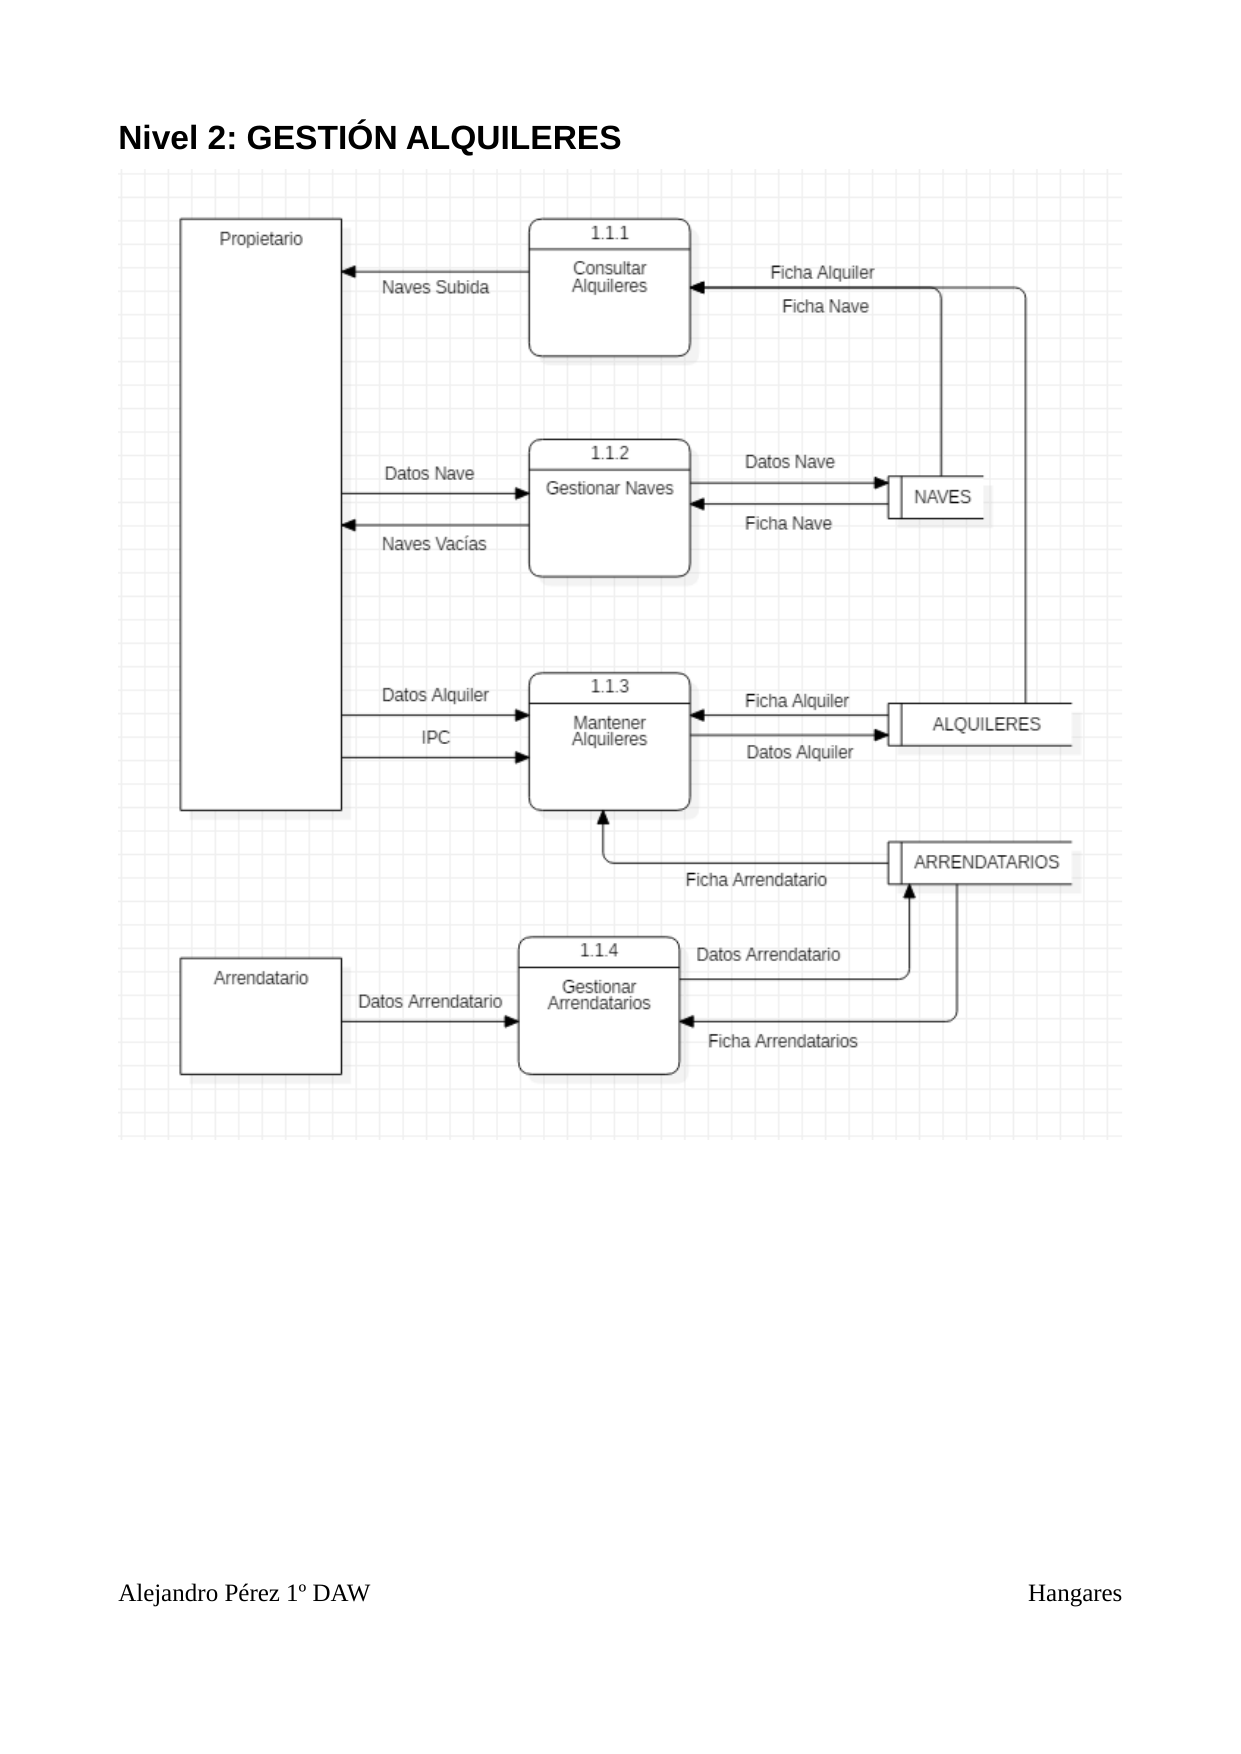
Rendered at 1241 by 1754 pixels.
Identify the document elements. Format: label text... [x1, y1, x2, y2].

subtitle Nivel 2: GESTIÓN ALQUILERES [118, 118, 1122, 157]
picture [118, 169, 1123, 1140]
